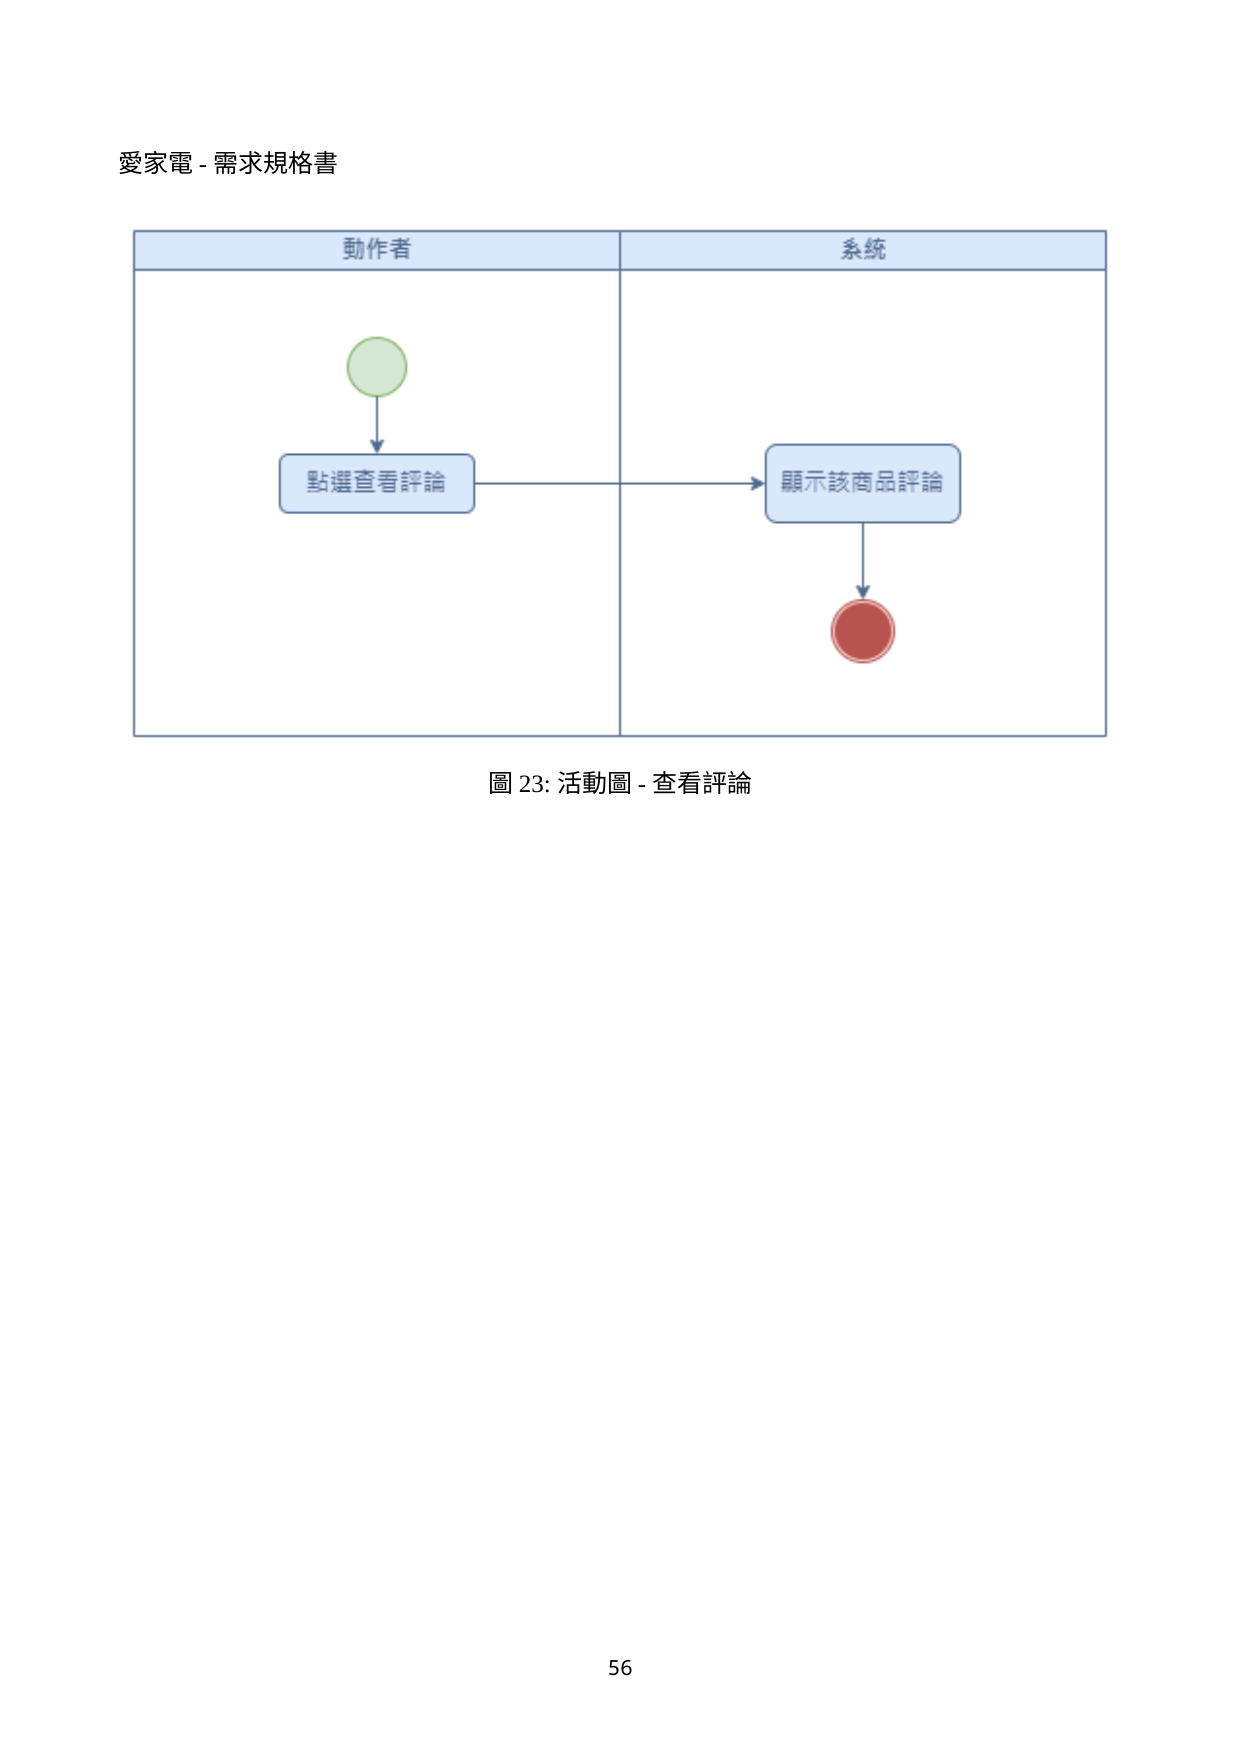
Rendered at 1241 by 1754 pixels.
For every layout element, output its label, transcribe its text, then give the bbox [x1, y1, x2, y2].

text 圖 23: 活動圖 - 查看評論 [118, 755, 1122, 800]
picture [118, 215, 1123, 755]
